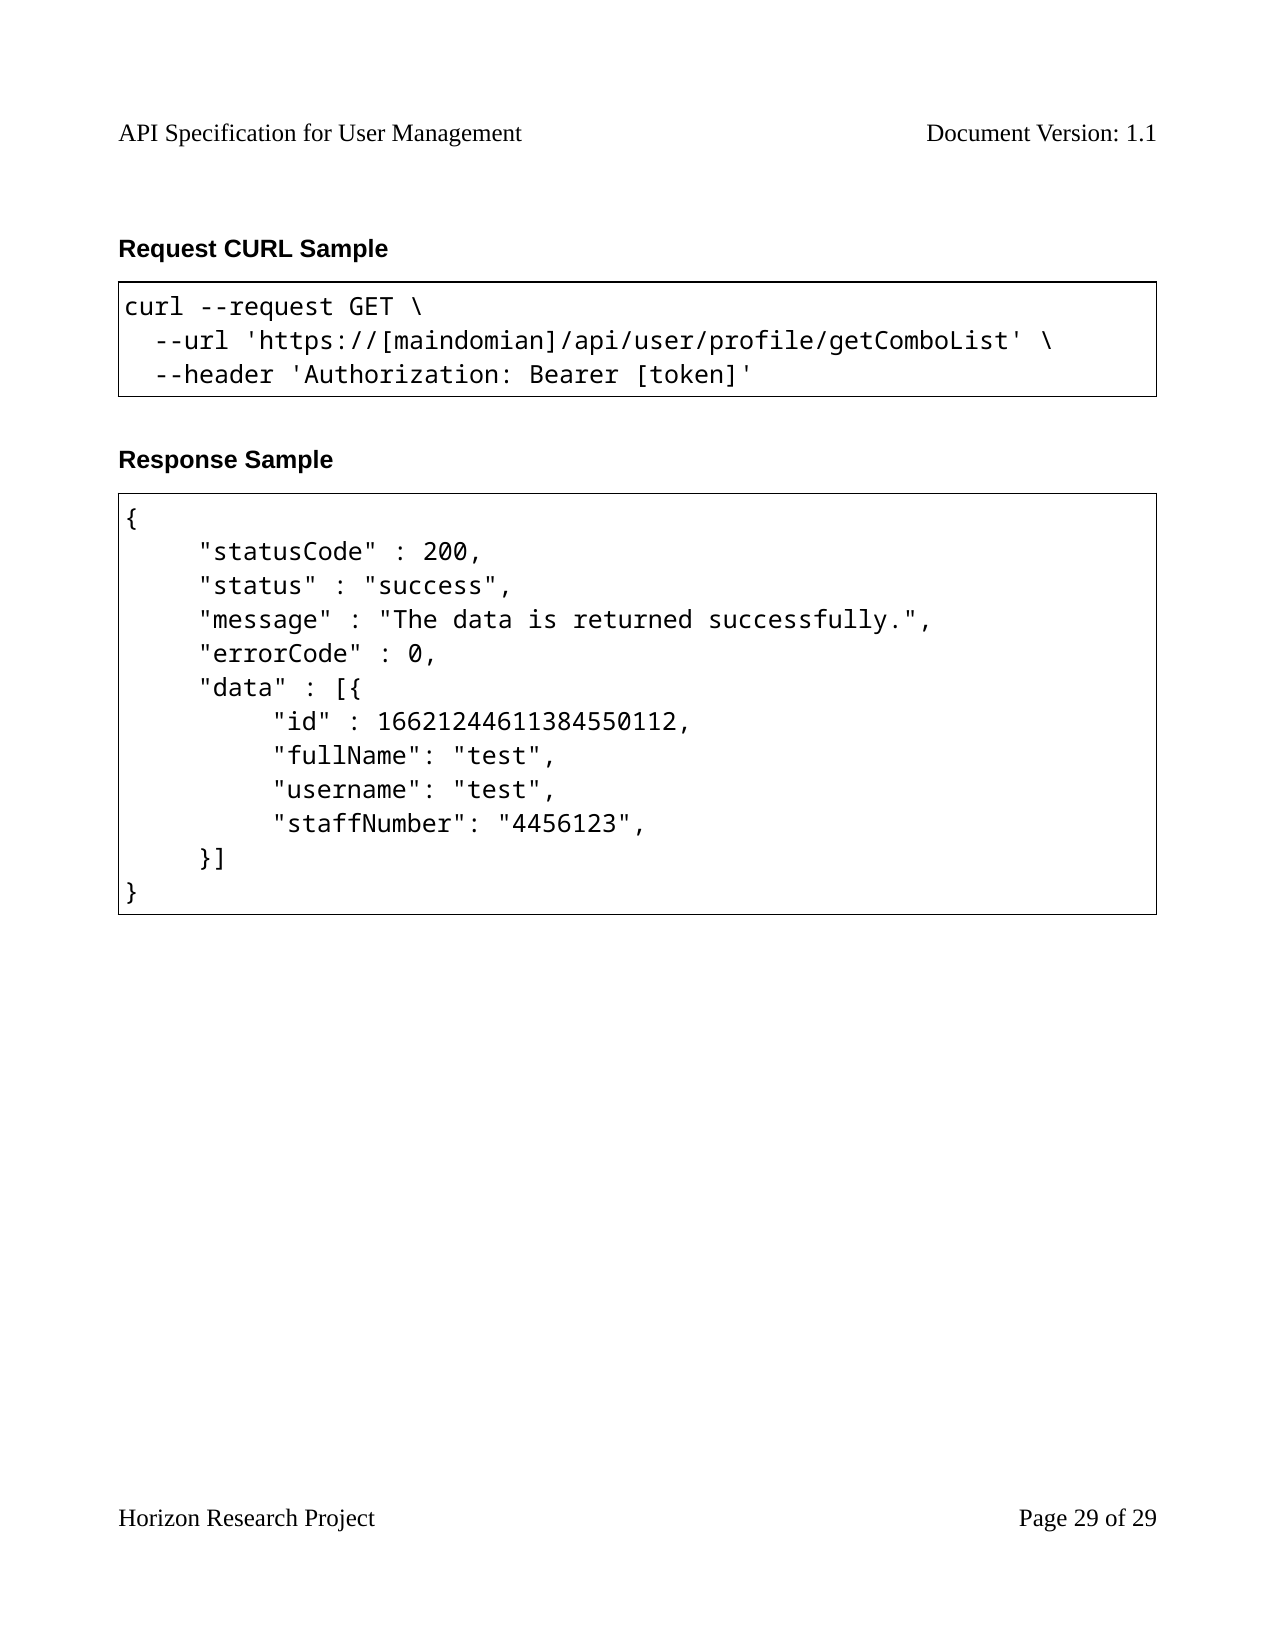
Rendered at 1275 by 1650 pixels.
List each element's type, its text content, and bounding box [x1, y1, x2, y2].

table_header { "statusCode" : 200, "status" : "success", "message" : "The data is returned successfully.", "errorCode" : 0, "data" : [{ "id" : 16621244611384550112, "fullName": "test", "username": "test", "staffNumber": "4456123", }] } [119, 494, 1156, 914]
table_header curl --request GET \ --url 'https://[maindomian]/api/user/profile/getComboList' \ --header 'Authorization: Bearer [token]' [119, 283, 1156, 396]
text Request CURL Sample [118, 234, 1157, 263]
text Response Sample [118, 445, 1157, 473]
